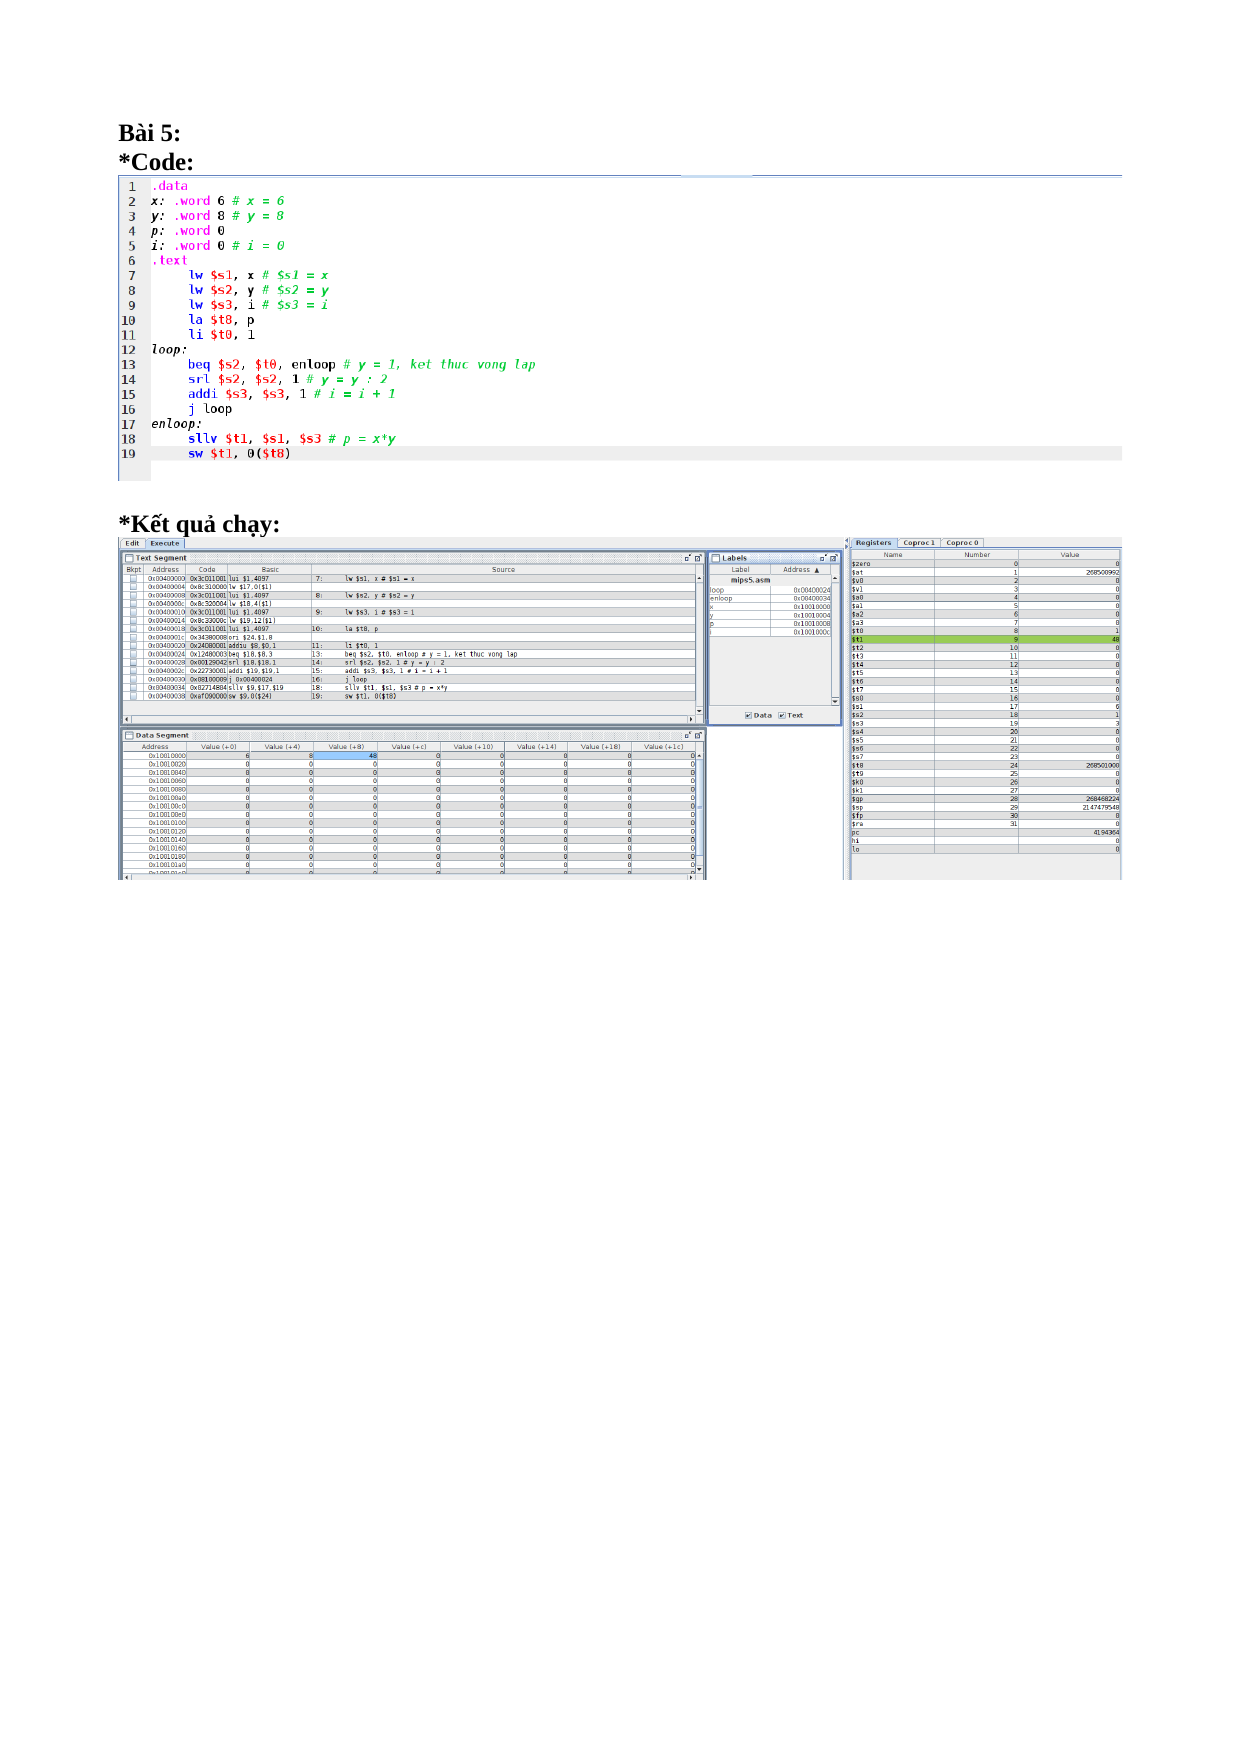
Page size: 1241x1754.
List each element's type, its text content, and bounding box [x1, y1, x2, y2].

picture [118, 175, 1123, 481]
text Bài 5: [118, 118, 1122, 147]
text *Kết quả chạy: [118, 509, 1122, 537]
text *Code: [118, 147, 1122, 175]
picture [118, 537, 1123, 880]
